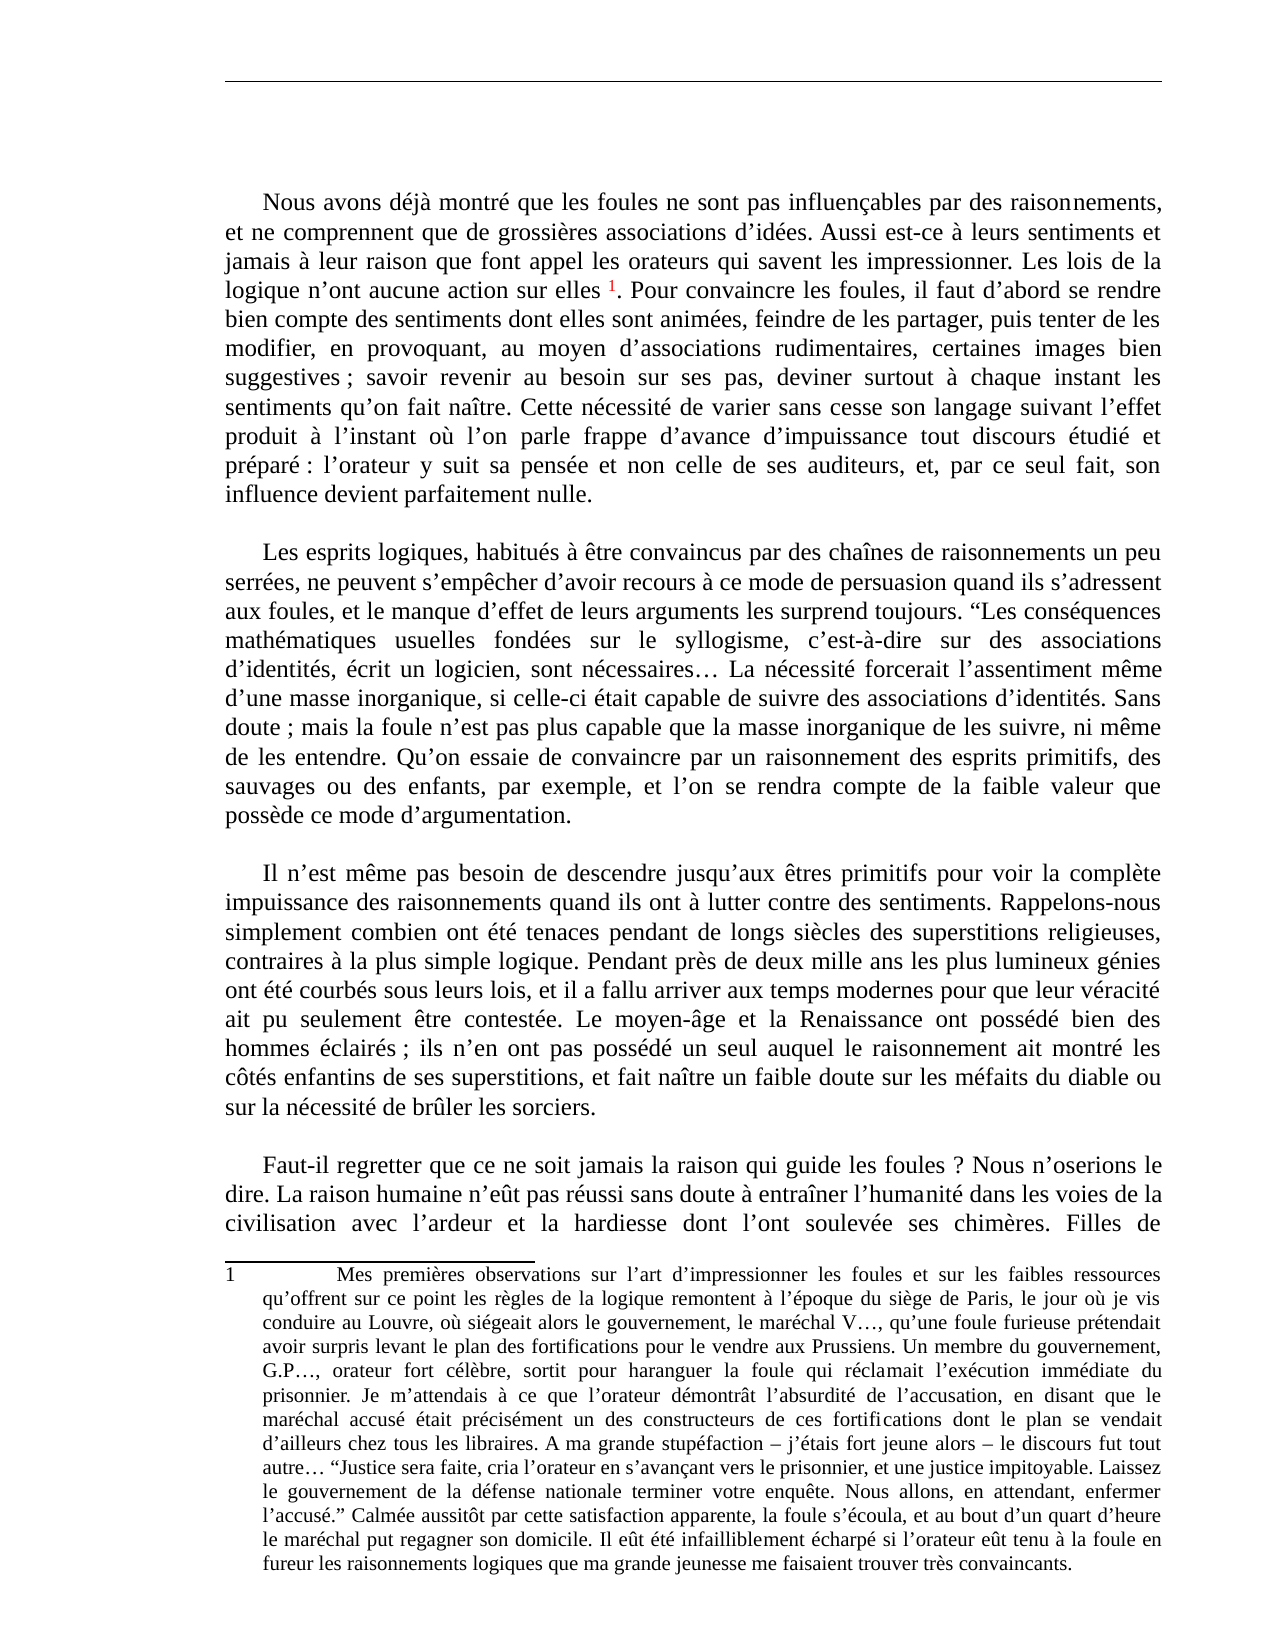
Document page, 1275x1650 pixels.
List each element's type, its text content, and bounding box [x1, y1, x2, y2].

text Il n’est même pas besoin de descendre jusqu’aux êtres primitifs pour voir la complète impuissance des raisonnements quand ils ont à lutter contre des sentiments. Rappelons-nous simplement combien ont été tenaces pendant de longs siècles des superstitions religieuses, contraires à la plus simple logique. Pendant près de deux mille ans les plus lumineux génies ont été courbés sous leurs lois, et il a fallu arriver aux temps modernes pour que leur véracité ait pu seulement être contestée. Le moyen-âge et la Renaissance ont possédé bien des hommes éclairés ; ils n’en ont pas possédé un seul auquel le raisonnement ait montré les côtés enfantins de ses supers­titions, et fait naître un faible doute sur les méfaits du diable ou sur la nécessité de brûler les sorciers. [225, 858, 1162, 1121]
text Nous avons déjà montré que les foules ne sont pas influençables par des raison­nements, et ne comprennent que de grossières associations d’idées. Aussi est-ce à leurs sentiments et jamais à leur raison que font appel les orateurs qui savent les impressionner. Les lois de la logique n’ont aucune action sur elles . Pour convaincre les foules, il faut d’abord se rendre bien compte des sentiments dont elles sont animées, feindre de les partager, puis tenter de les modifier, en provoquant, au moyen d’associations rudimentaires, certaines images bien suggestives ; savoir revenir au besoin sur ses pas, deviner surtout à chaque instant les sentiments qu’on fait naître. Cette nécessité de varier sans cesse son langage suivant l’effet produit à l’instant où l’on parle frappe d’avance d’impuissance tout discours étudié et préparé : l’orateur y suit sa pensée et non celle de ses auditeurs, et, par ce seul fait, son influence devient parfaitement nulle. [225, 187, 1162, 508]
text Faut-il regretter que ce ne soit jamais la raison qui guide les foules ? Nous n’oserions le dire. La raison humaine n’eût pas réussi sans doute à entraîner l’huma­nité dans les voies de la civilisation avec l’ardeur et la hardiesse dont l’ont soulevée ses chimères. Filles de [225, 1150, 1162, 1237]
text Les esprits logiques, habitués à être convaincus par des chaînes de raisonnements un peu serrées, ne peuvent s’empêcher d’avoir recours à ce mode de persuasion quand ils s’adressent aux foules, et le manque d’effet de leurs arguments les surprend toujours. “Les conséquences mathématiques usuelles fondées sur le syllogisme, c’est-à-dire sur des associations d’identités, écrit un logicien, sont nécessaires… La néces­sité forcerait l’assentiment même d’une masse inorganique, si celle-ci était capable de suivre des associations d’identités. Sans doute ; mais la foule n’est pas plus capable que la masse inorganique de les suivre, ni même de les entendre. Qu’on essaie de convaincre par un raisonnement des esprits primitifs, des sauvages ou des enfants, par exemple, et l’on se rendra compte de la faible valeur que possède ce mode d’argu­mentation. [225, 537, 1162, 829]
text Mes premières observations sur l’art d’impressionner les foules et sur les faibles ressources qu’offrent sur ce point les règles de la logique remontent à l’époque du siège de Paris, le jour où je vis conduire au Louvre, où siégeait alors le gouvernement, le maréchal V…, qu’une foule furieuse prétendait avoir surpris levant le plan des fortifications pour le vendre aux Prussiens. Un membre du gouvernement, G.P…, orateur fort célèbre, sortit pour haranguer la foule qui récla­mait l’exécution immédiate du prisonnier. Je m’attendais à ce que l’orateur démontrât l’absurdité de l’accusation, en disant que le maréchal accusé était précisément un des constructeurs de ces fortifi­cations dont le plan se vendait d’ailleurs chez tous les libraires. A ma grande stupéfaction – j’étais fort jeune alors – le discours fut tout autre… “Justice sera faite, cria l’orateur en s’avançant vers le prisonnier, et une justice impitoyable. Laissez le gouvernement de la défense nationale terminer votre enquête. Nous allons, en attendant, enfermer l’accusé.” Calmée aussitôt par cette satisfaction apparente, la foule s’écoula, et au bout d’un quart d’heure le maréchal put regagner son domicile. Il eût été infaillible­ment écharpé si l’orateur eût tenu à la foule en fureur les raisonnements logiques que ma grande jeunesse me faisaient trouver très convaincants. [225, 1262, 1162, 1575]
